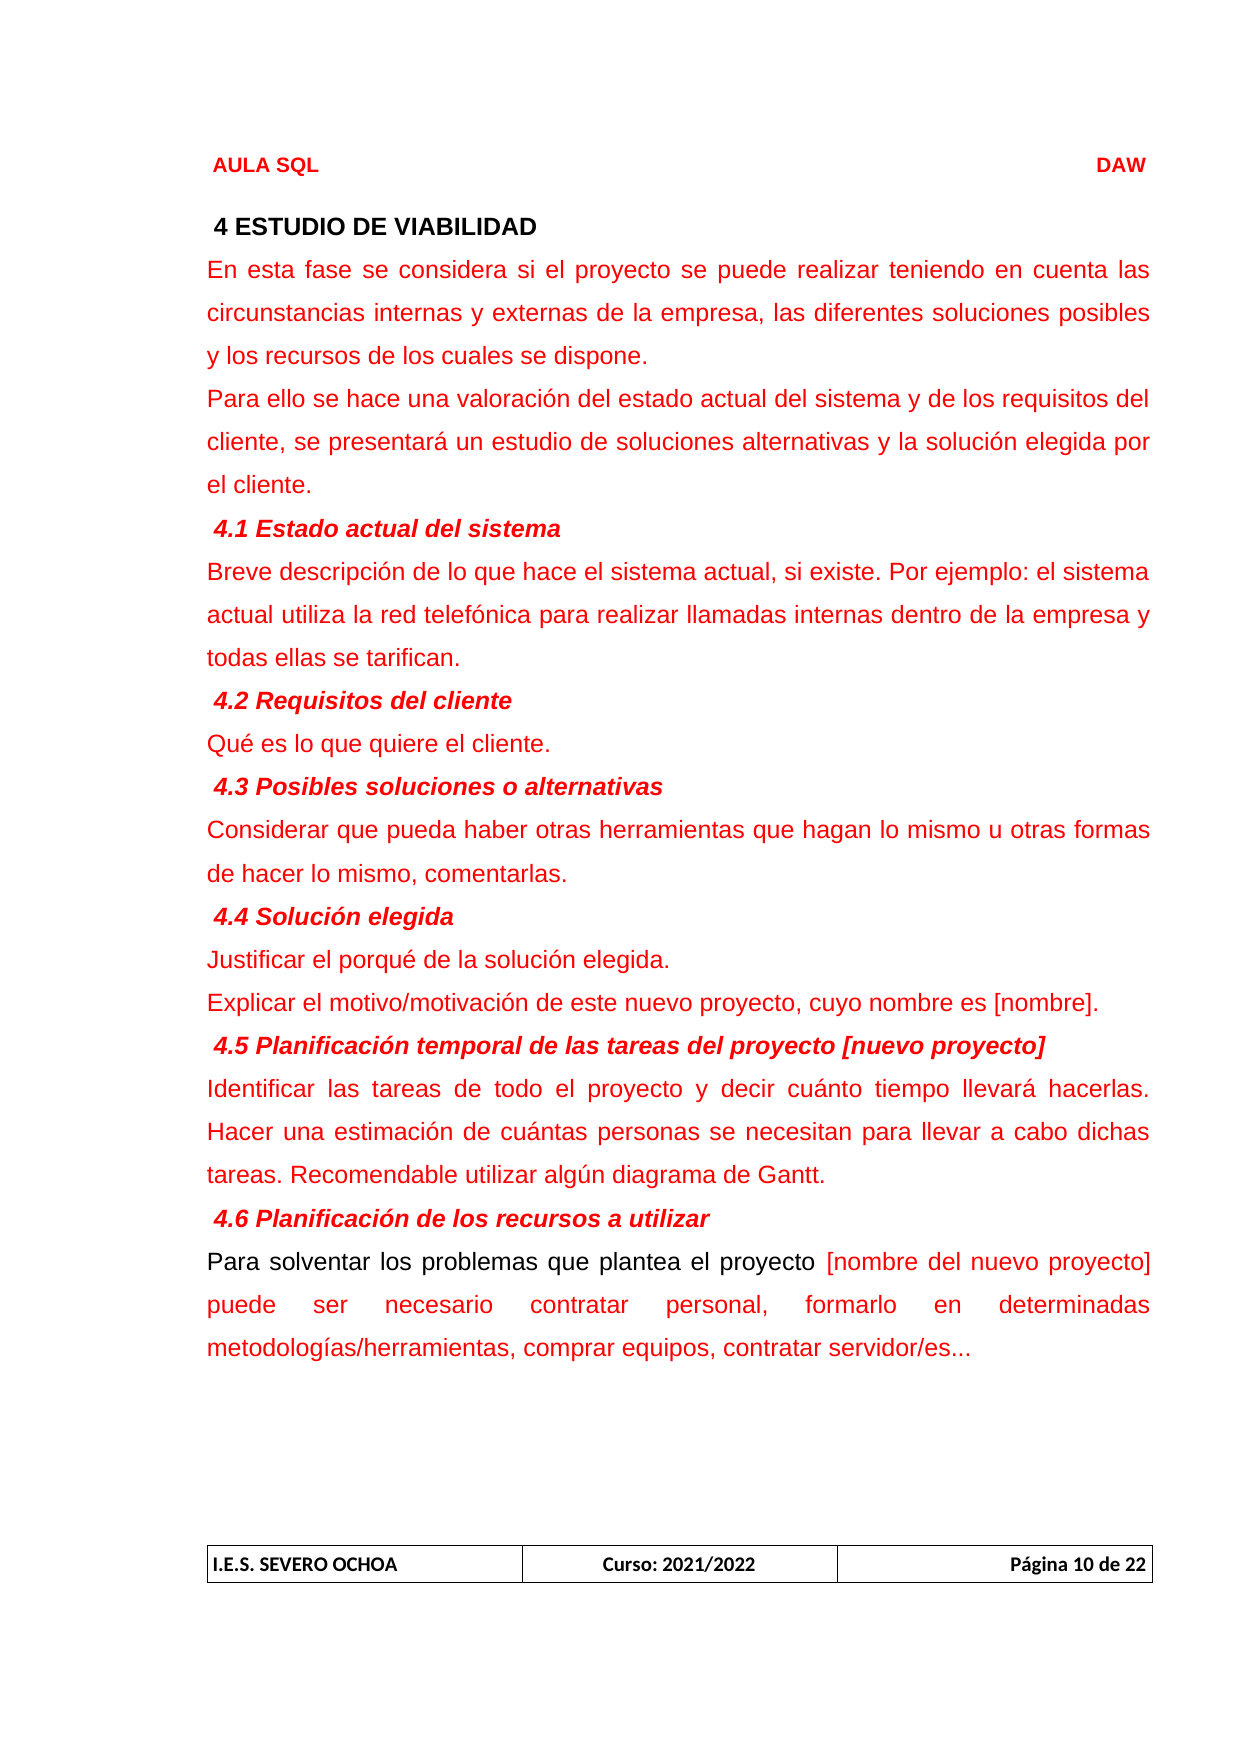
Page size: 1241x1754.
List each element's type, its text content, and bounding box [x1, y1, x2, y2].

subtitle Estado actual del sistema [207, 514, 1152, 542]
subtitle Planificación de los recursos a utilizar [207, 1204, 1152, 1232]
subtitle Planificación temporal de las tareas del proyecto [nuevo proyecto] [207, 1031, 1152, 1060]
text En esta fase se considera si el proyecto se puede realizar teniendo en cuenta las circunstancias internas y externas de la empresa, las diferentes soluciones posibles y los recursos de los cuales se dispone. [207, 255, 1152, 370]
text Qué es lo que quiere el cliente. [207, 729, 1152, 758]
text Justificar el porqué de la solución elegida. [207, 945, 1152, 974]
subtitle ESTUDIO DE VIABILIDAD [207, 212, 1152, 241]
subtitle Posibles soluciones o alternativas [207, 772, 1152, 801]
text Explicar el motivo/motivación de este nuevo proyecto, cuyo nombre es [nombre]. [207, 988, 1152, 1017]
text Para ello se hace una valoración del estado actual del sistema y de los requisitos del cliente, se presentará un estudio de soluciones alternativas y la solución elegida por el cliente. [207, 384, 1152, 499]
subtitle Requisitos del cliente [207, 686, 1152, 715]
text Breve descripción de lo que hace el sistema actual, si existe. Por ejemplo: el sistema actual utiliza la red telefónica para realizar llamadas internas dentro de la empresa y todas ellas se tarifican. [207, 557, 1152, 672]
subtitle Solución elegida [207, 902, 1152, 931]
text Considerar que pueda haber otras herramientas que hagan lo mismo u otras formas de hacer lo mismo, comentarlas. [207, 816, 1152, 887]
text Identificar las tareas de todo el proyecto y decir cuánto tiempo llevará hacerlas. Hacer una estimación de cuántas personas se necesitan para llevar a cabo dichas tareas. Recomendable utilizar algún diagrama de Gantt. [207, 1074, 1152, 1189]
text Para solventar los problemas que plantea el proyecto [nombre del nuevo proyecto] puede ser necesario contratar personal, formarlo en determinadas metodologías/herramientas, comprar equipos, contratar servidor/es... [207, 1247, 1152, 1362]
